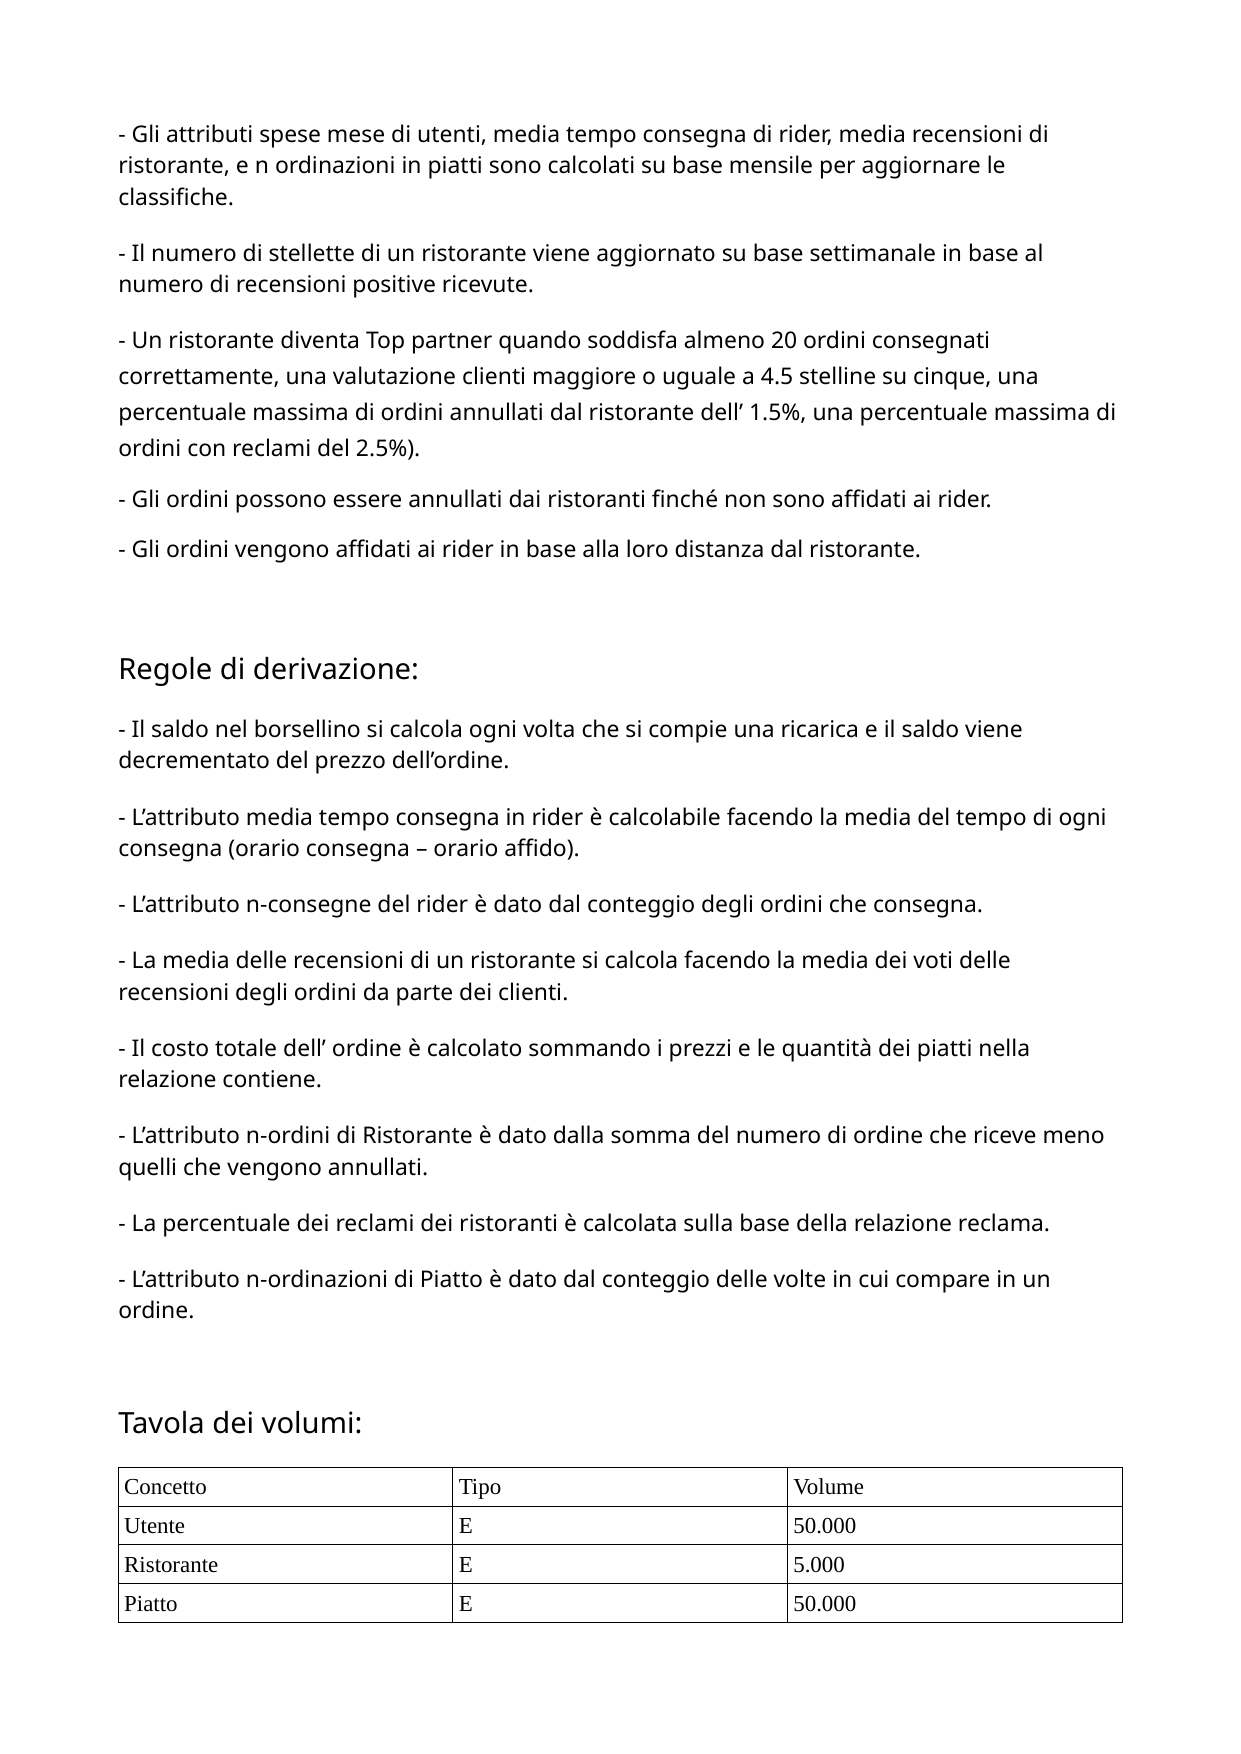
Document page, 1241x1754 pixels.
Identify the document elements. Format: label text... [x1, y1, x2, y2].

table_header Tipo [453, 1468, 787, 1506]
table_header Concetto [119, 1468, 452, 1506]
table_cell Ristorante [119, 1545, 452, 1583]
table_cell 50.000 [788, 1507, 1122, 1544]
text - Gli ordini possono essere annullati dai ristoranti finché non sono affidati ai rider. [118, 483, 1122, 514]
text - L’attributo n-ordinazioni di Piatto è dato dal conteggio delle volte in cui compare in un ordine. [118, 1263, 1122, 1326]
text - Gli attributi spese mese di utenti, media tempo consegna di rider, media recensioni di ristorante, e n ordinazioni in piatti sono calcolati su base mensile per aggiornare le classifiche. [118, 118, 1122, 212]
table_cell Utente [119, 1507, 452, 1544]
text Tavola dei volumi: [118, 1402, 1122, 1442]
table_cell 5.000 [788, 1545, 1122, 1583]
text - La media delle recensioni di un ristorante si calcola facendo la media dei voti delle recensioni degli ordini da parte dei clienti. [118, 944, 1122, 1007]
text - Il numero di stellette di un ristorante viene aggiornato su base settimanale in base al numero di recensioni positive ricevute. [118, 237, 1122, 299]
text Regole di derivazione: [118, 648, 1122, 688]
text - Un ristorante diventa Top partner quando soddisfa almeno 20 ordini consegnati correttamente, una valutazione clienti maggiore o uguale a 4.5 stelline su cinque, una percentuale massima di ordini annullati dal ristorante dell’ 1.5%, una percentuale massima di ordini con reclami del 2.5%). [118, 324, 1122, 463]
text - L’attributo media tempo consegna in rider è calcolabile facendo la media del tempo di ogni consegna (orario consegna – orario affido). [118, 801, 1122, 863]
table_cell E [453, 1545, 787, 1583]
table_cell E [453, 1507, 787, 1544]
text - La percentuale dei reclami dei ristoranti è calcolata sulla base della relazione reclama. [118, 1207, 1122, 1238]
table_header Volume [788, 1468, 1122, 1506]
text - Il costo totale dell’ ordine è calcolato sommando i prezzi e le quantità dei piatti nella relazione contiene. [118, 1032, 1122, 1094]
text - L’attributo n-consegne del rider è dato dal conteggio degli ordini che consegna. [118, 888, 1122, 919]
text - L’attributo n-ordini di Ristorante è dato dalla somma del numero di ordine che riceve meno quelli che vengono annullati. [118, 1119, 1122, 1182]
table_cell E [453, 1584, 787, 1622]
text - Gli ordini vengono affidati ai rider in base alla loro distanza dal ristorante. [118, 533, 1122, 564]
text - Il saldo nel borsellino si calcola ogni volta che si compie una ricarica e il saldo viene decrementato del prezzo dell’ordine. [118, 713, 1122, 776]
table_cell Piatto [119, 1584, 452, 1622]
table_cell 50.000 [788, 1584, 1122, 1622]
